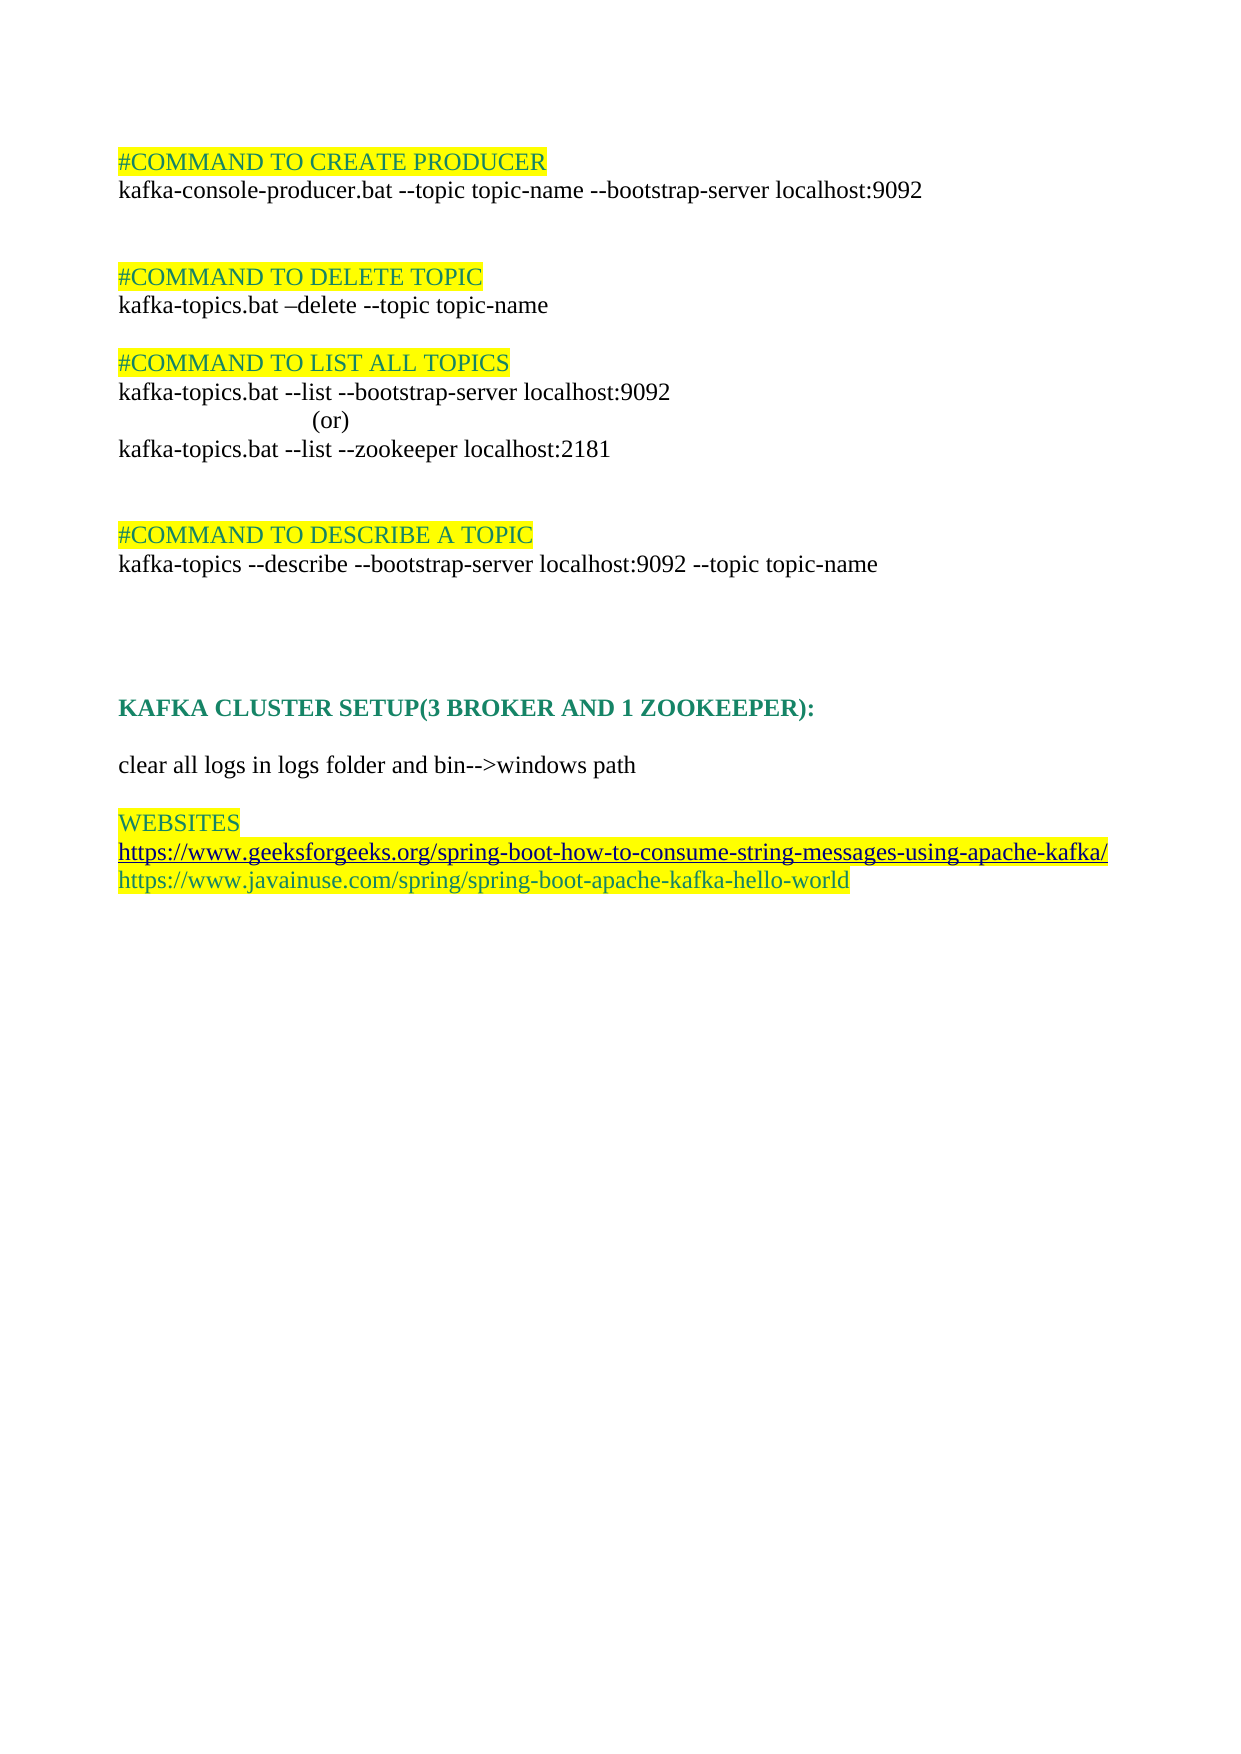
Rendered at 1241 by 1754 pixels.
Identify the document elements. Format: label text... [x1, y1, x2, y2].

text kafka-topics.bat –delete --topic topic-name [118, 291, 1122, 319]
text #COMMAND TO CREATE PRODUCER [118, 147, 1122, 176]
text kafka-topics.bat --list --bootstrap-server localhost:9092 [118, 377, 1122, 406]
text https://www.javainuse.com/spring/spring-boot-apache-kafka-hello-world [118, 866, 1122, 894]
text kafka-topics --describe --bootstrap-server localhost:9092 --topic topic-name [118, 549, 1122, 578]
text clear all logs in logs folder and bin-->windows path [118, 751, 1122, 779]
text https://www.geeksforgeeks.org/spring-boot-how-to-consume-string-messages-using-apache-kafka/ [118, 837, 1122, 866]
text KAFKA CLUSTER SETUP(3 BROKER AND 1 ZOOKEEPER): [118, 693, 1122, 722]
text #COMMAND TO DELETE TOPIC [118, 262, 1122, 291]
text kafka-topics.bat --list --zookeeper localhost:2181 [118, 434, 1122, 463]
text WEBSITES [118, 808, 1122, 837]
text #COMMAND TO DESCRIBE A TOPIC [118, 521, 1122, 549]
text (or) [118, 406, 1122, 434]
text kafka-console-producer.bat --topic topic-name --bootstrap-server localhost:9092 [118, 176, 1122, 204]
text #COMMAND TO LIST ALL TOPICS [118, 348, 1122, 377]
